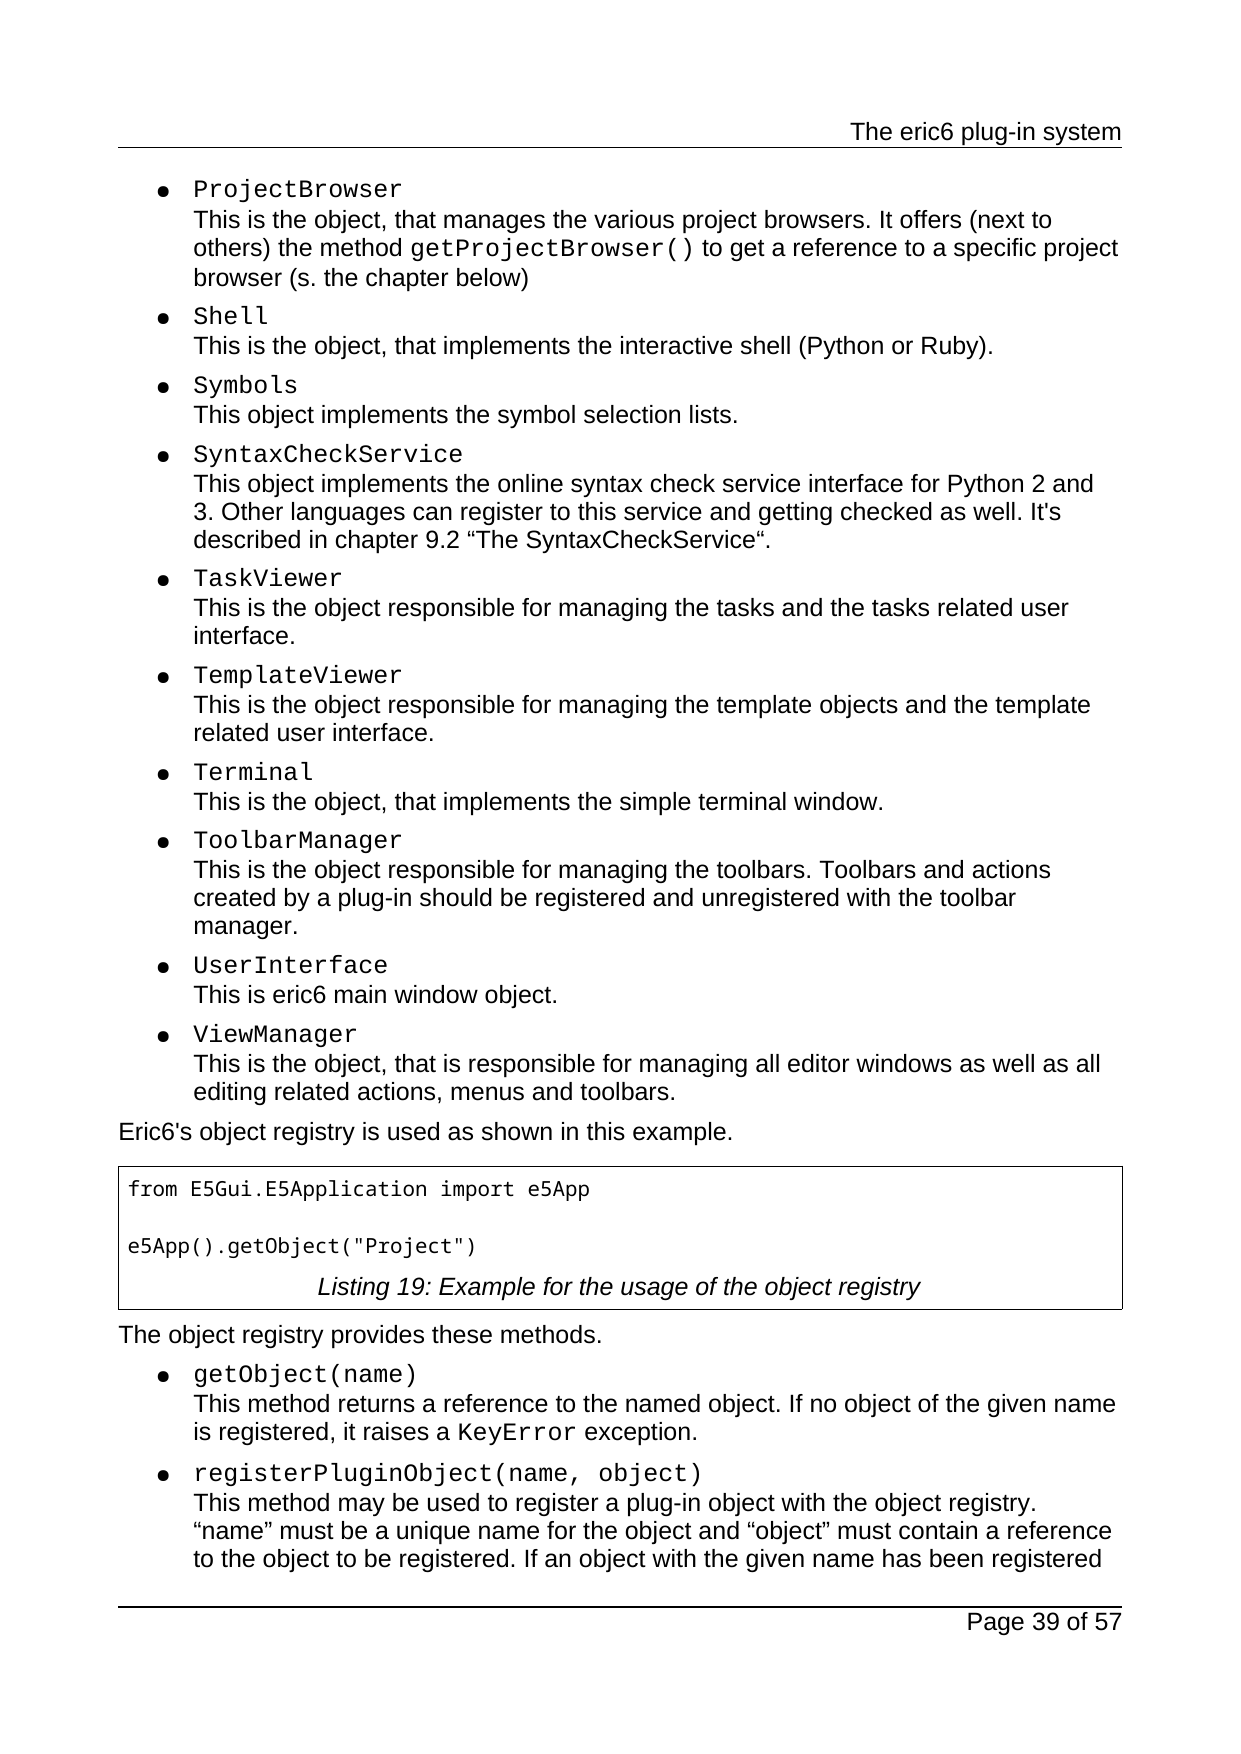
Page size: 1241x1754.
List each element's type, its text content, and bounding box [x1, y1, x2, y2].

list ViewManager This is the object, that is responsible for managing all editor windows as well as all editing related actions, menus and toolbars. [156, 1021, 1122, 1106]
list TaskViewer This is the object responsible for managing the tasks and the tasks related user interface. [156, 566, 1122, 650]
list SyntaxCheckService This object implements the online syntax check service interface for Python 2 and 3. Other languages can register to this service and getting checked as well. It's described in chapter 9.2 “The SyntaxCheckService“. [156, 441, 1122, 553]
text The object registry provides these methods. [118, 1310, 1122, 1349]
list registerPluginObject(name, object) This method may be used to register a plug-in object with the object registry. “name” must be a unique name for the object and “object” must contain a reference to the object to be registered. If an object with the given name has been registered [156, 1460, 1122, 1572]
list e5App().getObject("Project") [127, 1231, 1113, 1260]
list ProjectBrowser This is the object, that manages the various project browsers. It offers (next to others) the method getProjectBrowser() to get a reference to a specific project browser (s. the chapter below) [156, 177, 1122, 291]
text Eric6's object registry is used as shown in this example. [118, 1118, 1122, 1146]
list getObject(name) This method returns a reference to the named object. If no object of the given name is registered, it raises a KeyError exception. [156, 1362, 1122, 1448]
list Shell This is the object, that implements the interactive shell (Python or Ruby). [156, 304, 1122, 360]
list TemplateViewer This is the object responsible for managing the template objects and the template related user interface. [156, 663, 1122, 747]
list Listing 19: Example for the usage of the object registry [127, 1272, 1113, 1300]
text [118, 1158, 1122, 1166]
text [119, 1167, 1122, 1309]
list from E5Gui.E5Application import e5App [127, 1174, 1113, 1203]
list ToolbarManager This is the object responsible for managing the toolbars. Toolbars and actions created by a plug-in should be registered and unregistered with the toolbar manager. [156, 828, 1122, 940]
list Terminal This is the object, that implements the simple terminal window. [156, 759, 1122, 816]
list UserInterface This is eric6 main window object. [156, 953, 1122, 1009]
list Symbols This object implements the symbol selection lists. [156, 373, 1122, 429]
